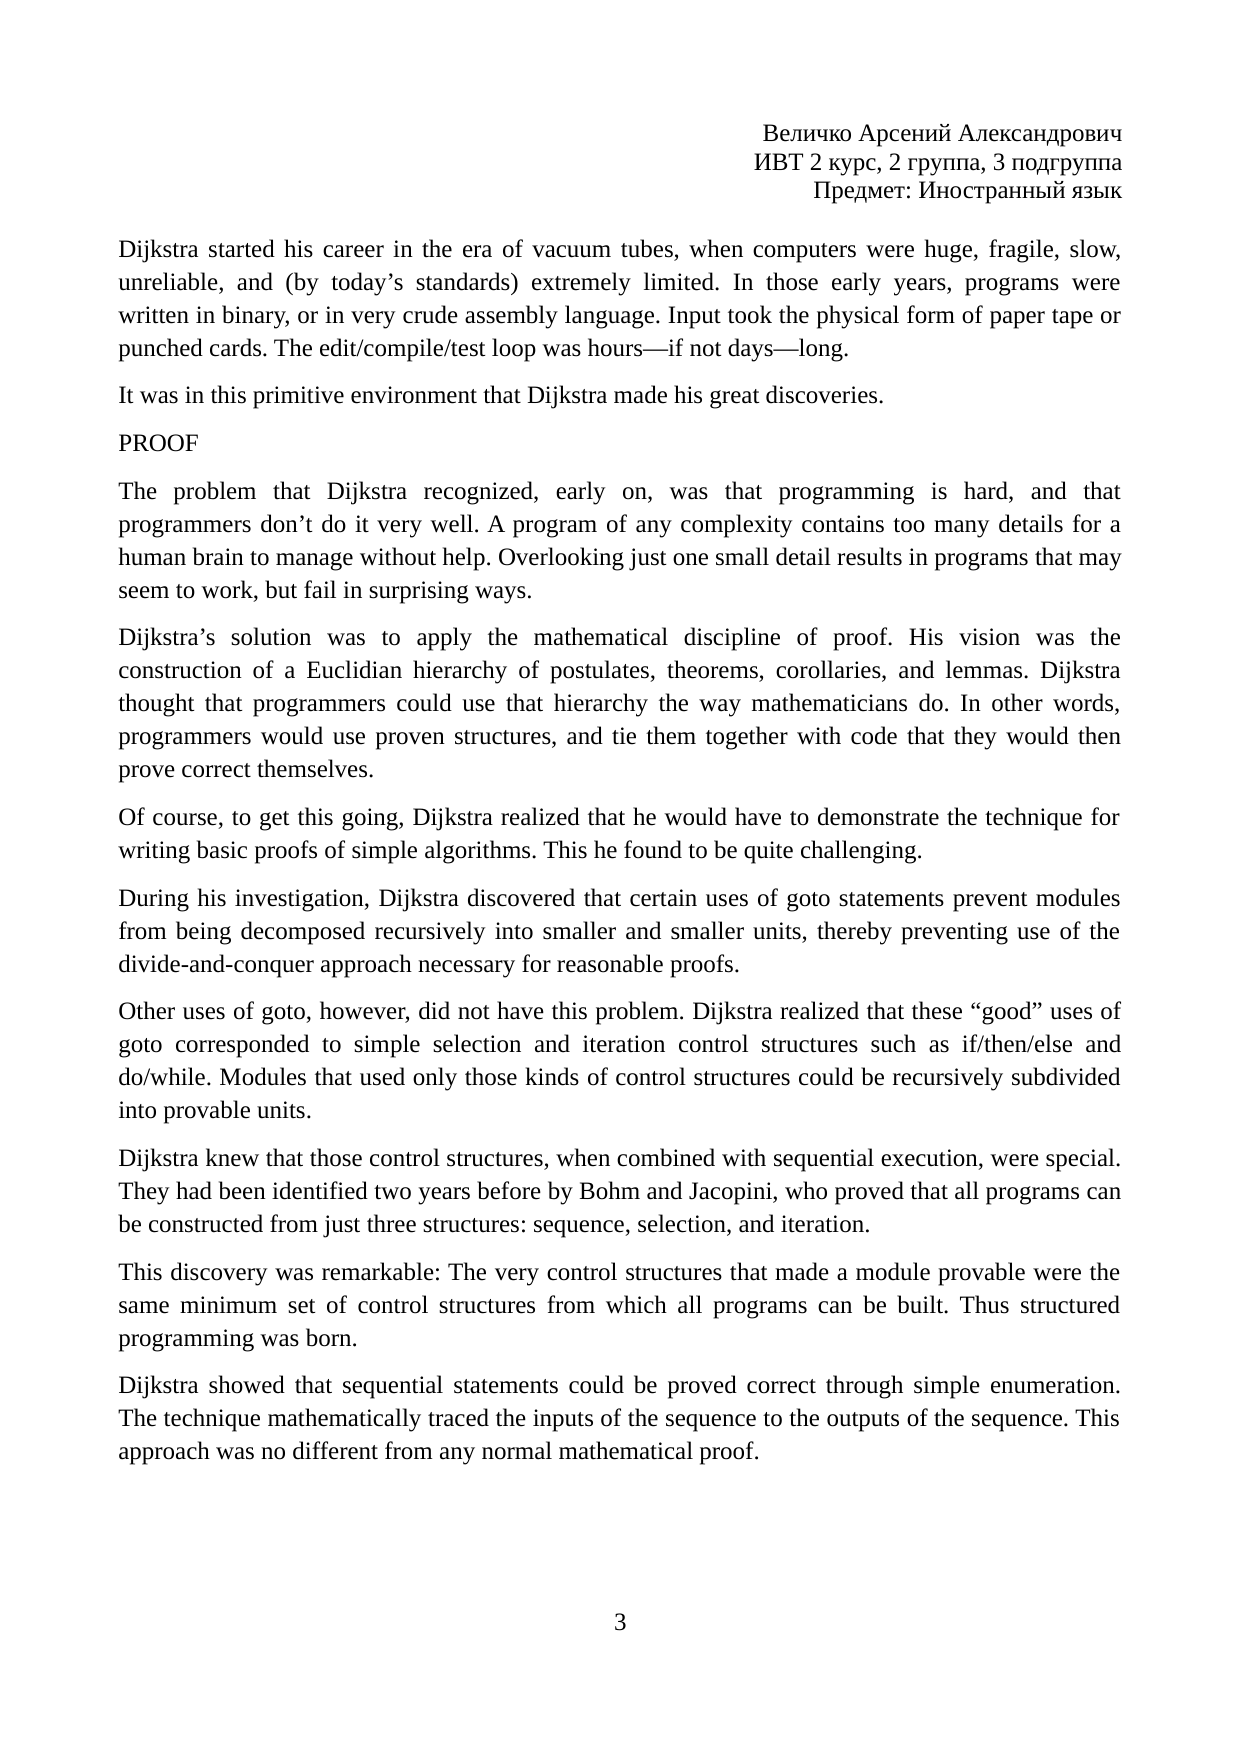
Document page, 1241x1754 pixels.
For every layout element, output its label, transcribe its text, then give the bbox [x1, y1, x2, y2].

text The problem that Dijkstra recognized, early on, was that programming is hard, and that programmers don’t do it very well. A program of any complexity contains too many details for a human brain to manage without help. Overlooking just one small detail results in programs that may seem to work, but fail in surprising ways. [118, 476, 1122, 603]
text Dijkstra started his career in the era of vacuum tubes, when computers were huge, fragile, slow, unreliable, and (by today’s standards) extremely limited. In those early years, programs were written in binary, or in very crude assembly language. Input took the physical form of paper tape or punched cards. The edit/compile/test loop was hours—if not days—long. [118, 234, 1122, 362]
text It was in this primitive environment that Dijkstra made his great discoveries. [118, 381, 1122, 409]
text Dijkstra showed that sequential statements could be proved correct through simple enumeration. The technique mathematically traced the inputs of the sequence to the outputs of the sequence. This approach was no different from any normal mathematical proof. [118, 1370, 1122, 1465]
text PROOF [118, 428, 1122, 457]
text Of course, to get this going, Dijkstra realized that he would have to demonstrate the technique for writing basic proofs of simple algorithms. This he found to be quite challenging. [118, 802, 1122, 864]
text This discovery was remarkable: The very control structures that made a module provable were the same minimum set of control structures from which all programs can be built. Thus structured programming was born. [118, 1257, 1122, 1351]
text Dijkstra knew that those control structures, when combined with sequential execution, were special. They had been identified two years before by Bohm and Jacopini, who proved that all programs can be constructed from just three structures: sequence, selection, and iteration. [118, 1143, 1122, 1238]
text During his investigation, Dijkstra discovered that certain uses of goto statements prevent modules from being decomposed recursively into smaller and smaller units, thereby preventing use of the divide-and-conquer approach necessary for reasonable proofs. [118, 883, 1122, 977]
text Dijkstra’s solution was to apply the mathematical discipline of proof. His vision was the construction of a Euclidian hierarchy of postulates, theorems, corollaries, and lemmas. Dijkstra thought that programmers could use that hierarchy the way mathematicians do. In other words, programmers would use proven structures, and tie them together with code that they would then prove correct themselves. [118, 622, 1122, 783]
text Other uses of goto, however, did not have this problem. Dijkstra realized that these “good” uses of goto corresponded to simple selection and iteration control structures such as if/then/else and do/while. Modules that used only those kinds of control structures could be recursively subdivided into provable units. [118, 996, 1122, 1124]
